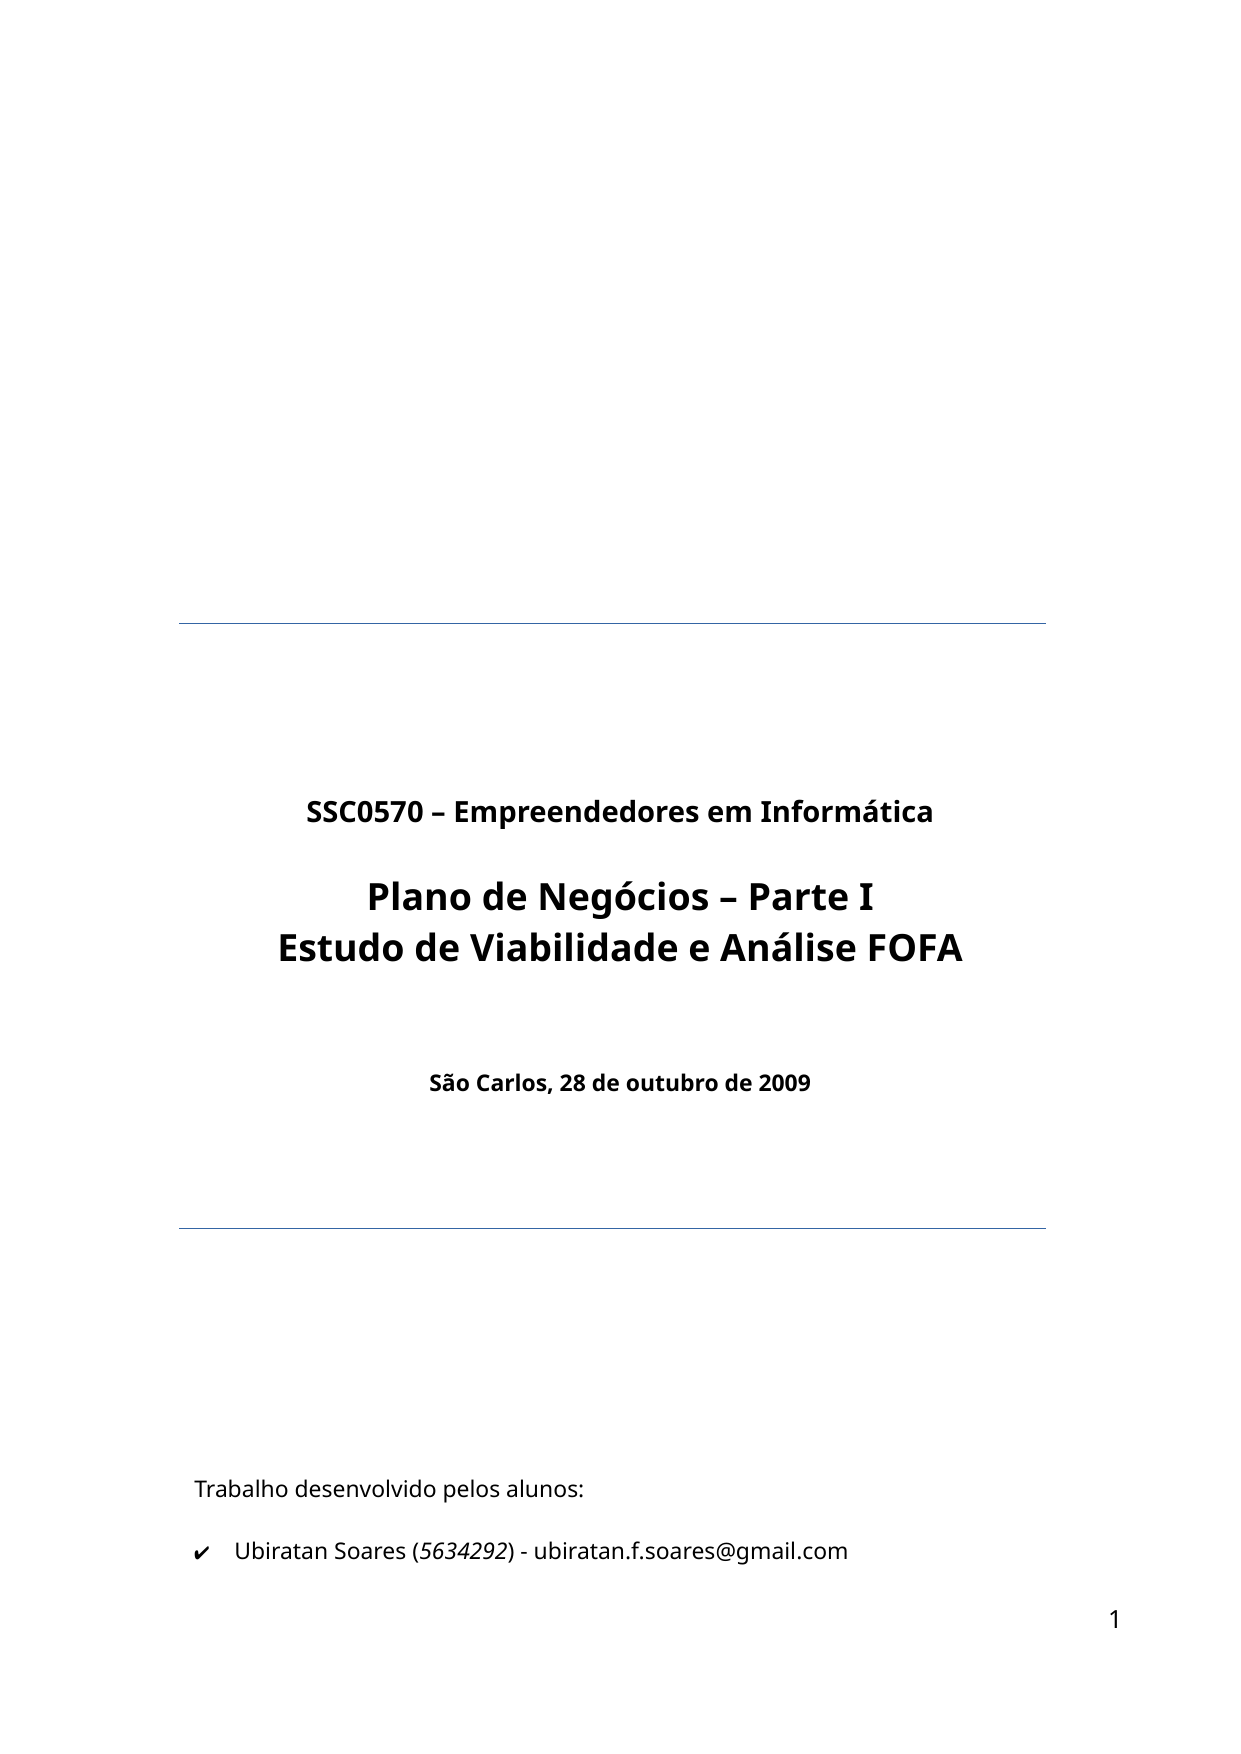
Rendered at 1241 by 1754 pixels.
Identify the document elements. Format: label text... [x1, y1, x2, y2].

text Plano de Negócios – Parte I [118, 871, 1122, 922]
list Ubiratan Soares (5634292) - ubiratan.f.soares@gmail.com [118, 1535, 1122, 1566]
text Trabalho desenvolvido pelos alunos: [118, 1473, 1122, 1504]
text SSC0570 – Empreendedores em Informática [118, 791, 1122, 831]
text São Carlos, 28 de outubro de 2009 [118, 1066, 1122, 1098]
text Estudo de Viabilidade e Análise FOFA [118, 922, 1122, 973]
